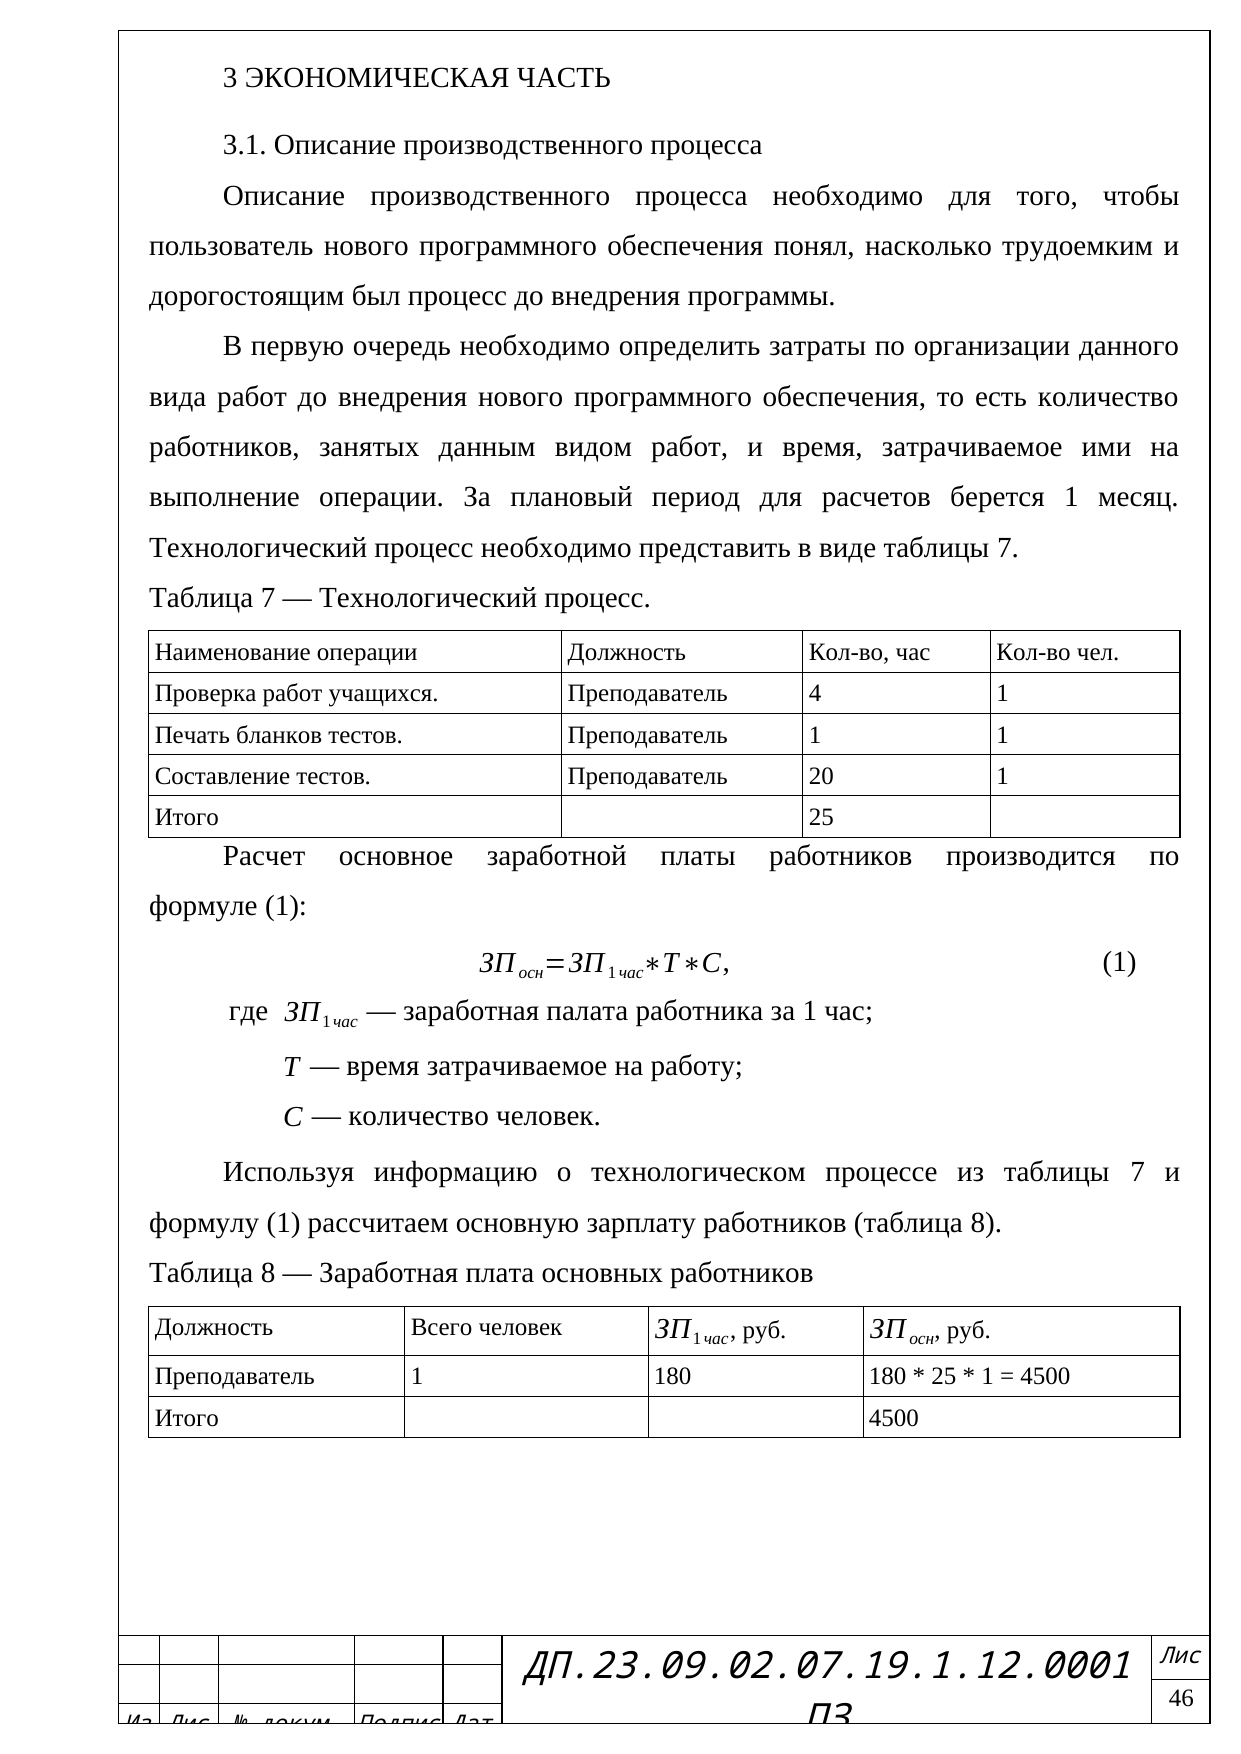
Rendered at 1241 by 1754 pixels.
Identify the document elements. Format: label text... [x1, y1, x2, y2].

table_cell — заработная палата работника за 1 час; — время затрачиваемое на работу; — количество человек. [278, 988, 1180, 1154]
table_header Должность [149, 1307, 404, 1354]
table_cell 180 * 25 * 1 = 4500 [864, 1356, 1179, 1396]
table_cell 180 [649, 1356, 863, 1396]
table_cell 1 [803, 714, 990, 754]
table_cell 20 [803, 755, 990, 795]
table_header Наименование операции [149, 631, 561, 672]
table_cell Преподаватель [562, 755, 802, 795]
table_cell Преподаватель [562, 673, 802, 713]
text Используя информацию о технологическом процессе из таблицы 7 и формулу (1) рассчитаем основную зарплату работников (таблица 8). [149, 1154, 1180, 1238]
title 3 ЭКОНОМИЧЕСКАЯ ЧАСТЬ [223, 60, 1180, 94]
table_header Всего человек [405, 1307, 648, 1354]
table_header Кол-во, час [803, 631, 990, 672]
table_cell Итого [149, 796, 561, 837]
table_header (1) [1059, 938, 1180, 988]
table_cell 1 [405, 1356, 648, 1396]
table_header , руб. [649, 1307, 863, 1354]
table_header , руб. [864, 1307, 1179, 1354]
text Таблица 8 — Заработная плата основных работников [149, 1255, 1180, 1289]
table_cell [991, 796, 1179, 837]
table_cell [649, 1397, 863, 1437]
table_cell Печать бланков тестов. [149, 714, 561, 754]
table_cell 1 [991, 673, 1179, 713]
text Описание производственного процесса необходимо для того, чтобы пользователь нового программного обеспечения понял, насколько трудоемким и дорогостоящим был процесс до внедрения программы. [149, 178, 1180, 312]
table_cell Преподаватель [149, 1356, 404, 1396]
table_cell 1 [991, 714, 1179, 754]
subtitle 3.1. Описание производственного процесса [149, 127, 1180, 161]
table_cell [562, 796, 802, 837]
table_header , [149, 938, 1059, 988]
table_cell Проверка работ учащихся. [149, 673, 561, 713]
table_cell 4 [803, 673, 990, 713]
text В первую очередь необходимо определить затраты по организации данного вида работ до внедрения нового программного обеспечения, то есть количество работников, занятых данным видом работ, и время, затрачиваемое ими на выполнение операции. За плановый период для расчетов берется 1 месяц. Технологический процесс необходимо представить в виде таблицы 7. [149, 328, 1180, 563]
table_cell Преподаватель [562, 714, 802, 754]
table_cell 4500 [864, 1397, 1179, 1437]
table_header Кол-во чел. [991, 631, 1179, 672]
table_cell 25 [803, 796, 990, 837]
table_cell [405, 1397, 648, 1437]
table_cell Итого [149, 1397, 404, 1437]
text Расчет основное заработной платы работников производится по формуле (1): [149, 838, 1180, 922]
text Таблица 7 — Технологический процесс. [149, 580, 1180, 614]
table_cell 1 [991, 755, 1179, 795]
table_cell где [149, 988, 277, 1154]
table_cell Составление тестов. [149, 755, 561, 795]
table_header Должность [562, 631, 802, 672]
